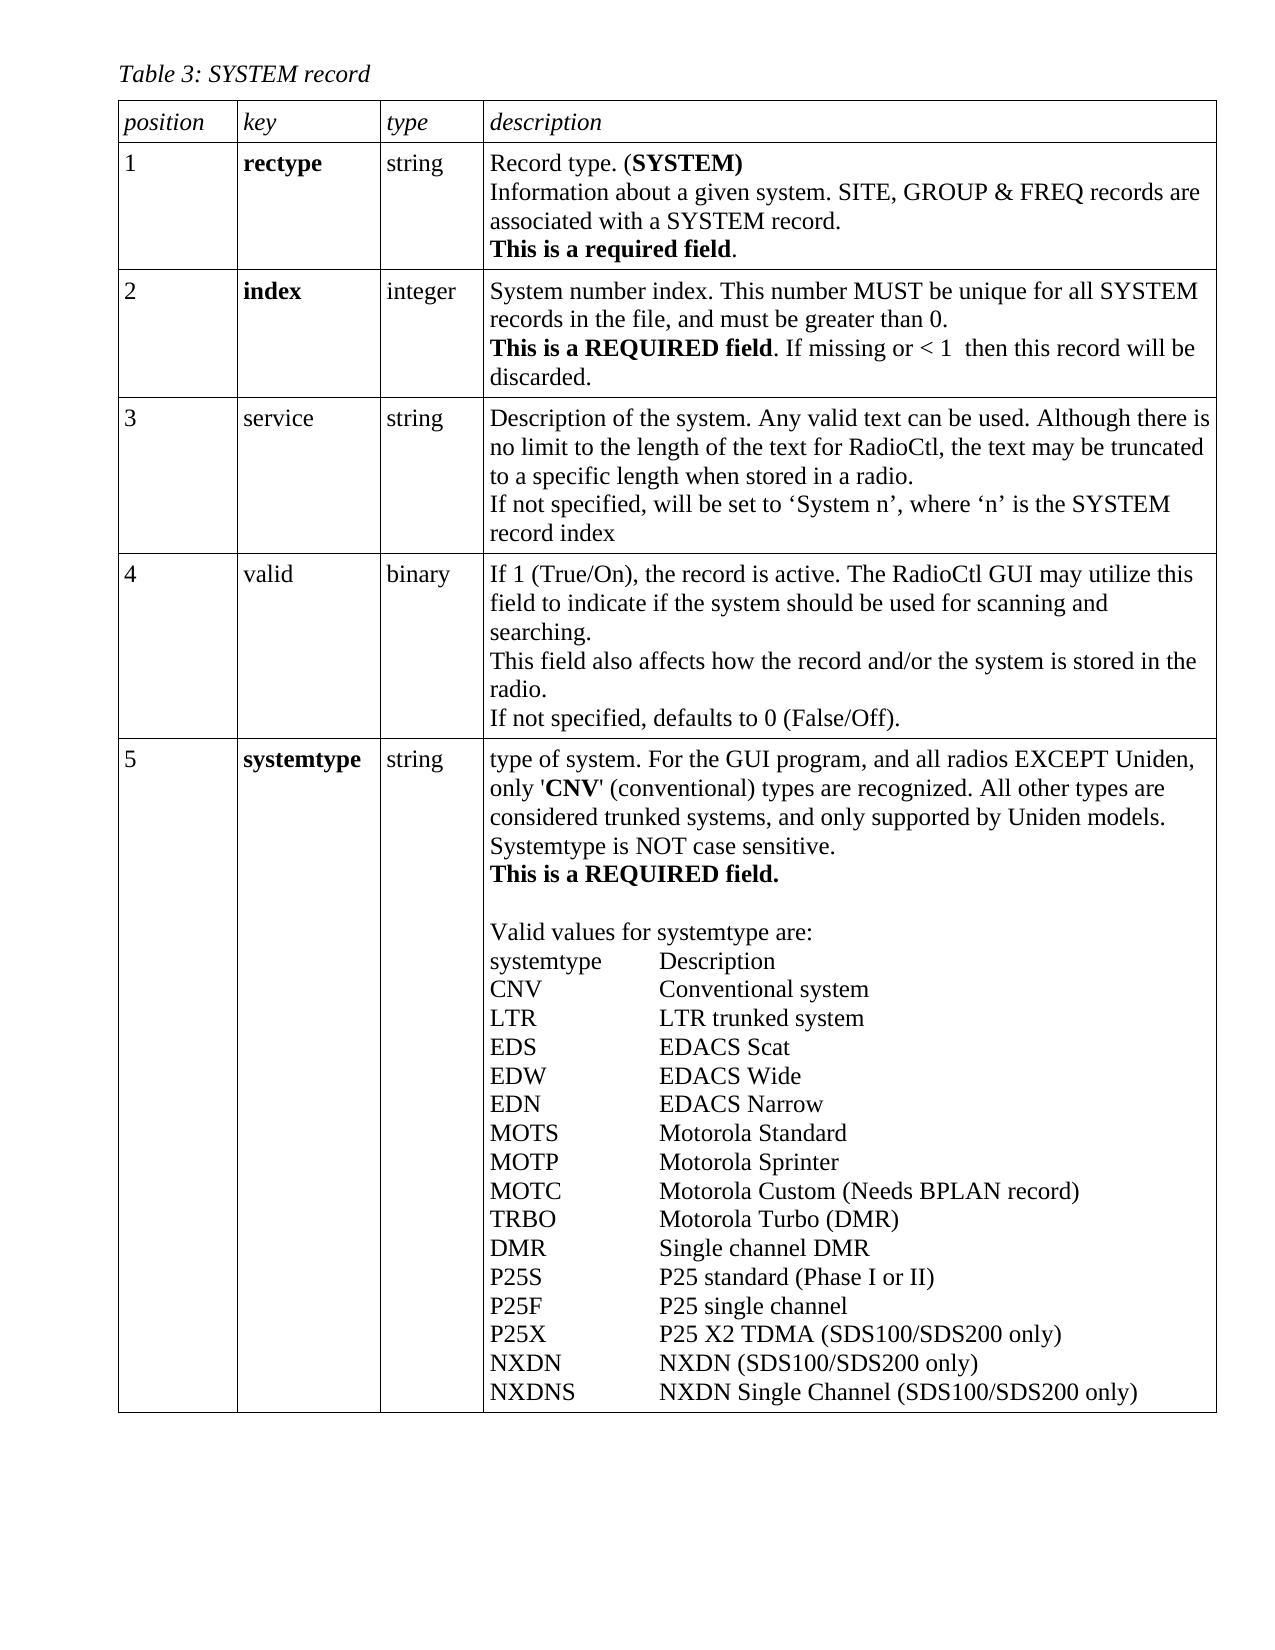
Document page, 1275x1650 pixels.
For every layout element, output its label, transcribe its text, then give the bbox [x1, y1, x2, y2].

table_cell index [238, 270, 380, 397]
table_cell P25 standard (Phase I or II) [659, 1262, 1211, 1291]
table_header position [119, 101, 237, 142]
table_cell 1 [119, 143, 237, 269]
table_cell string [381, 143, 483, 269]
table_cell Description of the system. Any valid text can be used. Although there is no limit to the length of the text for RadioCtl, the text may be truncated to a specific length when stored in a radio. If not specified, will be set to ‘System n’, where ‘n’ is the SYSTEM record index [484, 398, 1216, 553]
table_cell System number index. This number MUST be unique for all SYSTEM records in the file, and must be greater than 0. This is a REQUIRED field. If missing or < 1 then this record will be discarded. [484, 270, 1216, 397]
table_header type [381, 101, 483, 142]
table_cell NXDN [490, 1348, 659, 1377]
table_cell P25F [490, 1291, 659, 1319]
table_cell string [381, 398, 483, 553]
table_cell Motorola Custom (Needs BPLAN record) [659, 1176, 1211, 1204]
table_cell Single channel DMR [659, 1233, 1211, 1262]
table_cell P25 X2 TDMA (SDS100/SDS200 only) [659, 1320, 1211, 1348]
table_cell NXDN (SDS100/SDS200 only) [659, 1348, 1211, 1377]
table_cell EDACS Wide [659, 1061, 1211, 1089]
text Table 3: SYSTEM record [118, 59, 1216, 88]
table_cell CNV [490, 975, 659, 1003]
table_cell MOTP [490, 1147, 659, 1176]
table_cell 3 [119, 398, 237, 553]
table_cell EDS [490, 1032, 659, 1061]
table_cell Conventional system [659, 975, 1211, 1003]
table_cell integer [381, 270, 483, 397]
table_header key [238, 101, 380, 142]
table_cell P25X [490, 1320, 659, 1348]
table_cell If 1 (True/On), the record is active. The RadioCtl GUI may utilize this field to indicate if the system should be used for scanning and searching. This field also affects how the record and/or the system is stored in the radio. If not specified, defaults to 0 (False/Off). [484, 554, 1216, 738]
table_cell 4 [119, 554, 237, 738]
table_cell systemtype [238, 739, 380, 1412]
table_cell DMR [490, 1233, 659, 1262]
table_cell MOTS [490, 1118, 659, 1147]
table_cell valid [238, 554, 380, 738]
table_header description [484, 101, 1216, 142]
table_cell LTR trunked system [659, 1003, 1211, 1032]
table_cell EDN [490, 1090, 659, 1118]
table_cell Motorola Sprinter [659, 1147, 1211, 1176]
table_cell EDACS Narrow [659, 1090, 1211, 1118]
table_cell 5 [119, 739, 237, 1412]
table_cell EDACS Scat [659, 1032, 1211, 1061]
table_cell TRBO [490, 1205, 659, 1233]
table_header Description [659, 946, 1211, 974]
table_cell 2 [119, 270, 237, 397]
table_cell string [381, 739, 483, 1412]
table_cell NXDN Single Channel (SDS100/SDS200 only) [659, 1377, 1211, 1406]
table_cell rectype [238, 143, 380, 269]
table_cell binary [381, 554, 483, 738]
table_cell MOTC [490, 1176, 659, 1204]
table_cell Motorola Turbo (DMR) [659, 1205, 1211, 1233]
table_cell P25S [490, 1262, 659, 1291]
table_cell P25 single channel [659, 1291, 1211, 1319]
table_header systemtype [490, 946, 659, 974]
table_cell LTR [490, 1003, 659, 1032]
table_cell Motorola Standard [659, 1118, 1211, 1147]
table_cell service [238, 398, 380, 553]
table_cell NXDNS [490, 1377, 659, 1406]
table_cell Record type. (SYSTEM) Information about a given system. SITE, GROUP & FREQ records are associated with a SYSTEM record. This is a required field. [484, 143, 1216, 269]
table_cell EDW [490, 1061, 659, 1089]
table_cell type of system. For the GUI program, and all radios EXCEPT Uniden, only 'CNV' (conventional) types are recognized. All other types are considered trunked systems, and only supported by Uniden models. Systemtype is NOT case sensitive. This is a REQUIRED field. Valid values for systemtype are: [484, 739, 1216, 1412]
